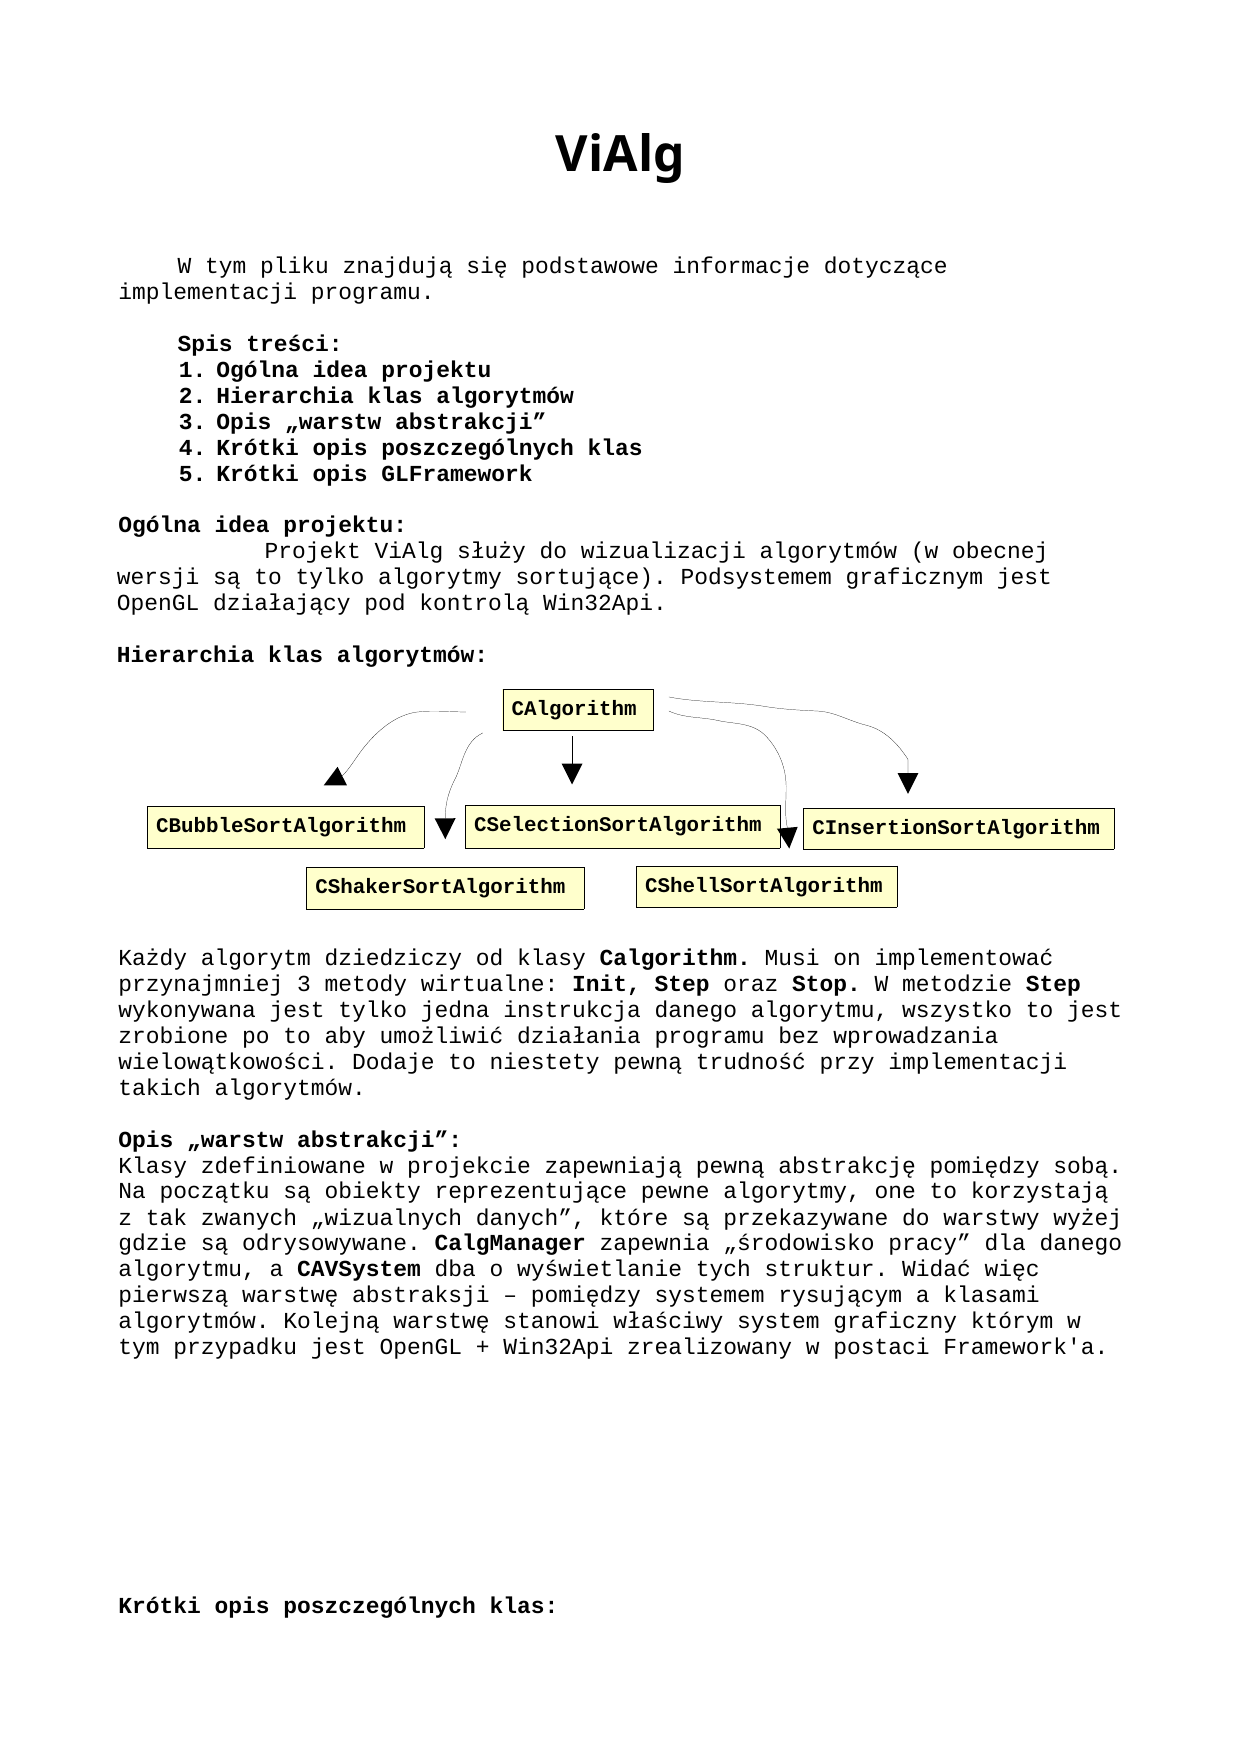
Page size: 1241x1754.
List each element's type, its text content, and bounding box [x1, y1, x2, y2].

text CShellSortAlgorithm [645, 874, 888, 898]
text Spis treści: [118, 332, 1122, 358]
list Opis „warstw abstrakcji” [119, 410, 1122, 436]
text CAlgorithm [511, 698, 644, 722]
text W tym pliku znajdują się podstawowe informacje dotyczące implementacji programu. [118, 254, 1122, 306]
text CShakerSortAlgorithm [315, 876, 575, 900]
text Hierarchia klas algorytmów: [117, 643, 1122, 669]
text Opis „warstw abstrakcji”: [118, 1128, 1122, 1154]
text CBubbleSortAlgorithm [156, 815, 415, 839]
list Hierarchia klas algorytmów [119, 384, 1122, 410]
text Każdy algorytm dziedziczy od klasy Calgorithm. Musi on implementować przynajmniej 3 metody wirtualne: Init, Step oraz Stop. W metodzie Step wykonywana jest tylko jedna instrukcja danego algorytmu, wszystko to jest zrobione po to aby umożliwić działania programu bez wprowadzania wielowątkowości. Dodaje to niestety pewną trudność przy implementacji takich algorytmów. [118, 946, 1122, 1102]
text Ogólna idea projektu: [44, 514, 1122, 540]
text Krótki opis poszczególnych klas: [118, 1595, 1122, 1621]
text Projekt ViAlg służy do wizualizacji algorytmów (w obecnej wersji są to tylko algorytmy sortujące). Podsystemem graficznym jest OpenGL działający pod kontrolą Win32Api. [117, 540, 1122, 617]
text Klasy zdefiniowane w projekcie zapewniają pewną abstrakcję pomiędzy sobą. Na początku są obiekty reprezentujące pewne algorytmy, one to korzystają z tak zwanych „wizualnych danych”, które są przekazywane do warstwy wyżej gdzie są odrysowywane. CalgManager zapewnia „środowisko pracy” dla danego algorytmu, a CAVSystem dba o wyświetlanie tych struktur. Widać więc pierwszą warstwę abstraksji – pomiędzy systemem rysującym a klasami algorytmów. Kolejną warstwę stanowi właściwy system graficzny którym w tym przypadku jest OpenGL + Win32Api zrealizowany w postaci Framework'a. [118, 1154, 1122, 1361]
list Krótki opis GLFramework [119, 462, 1122, 488]
list Ogólna idea projektu [119, 358, 1122, 384]
text CInsertionSortAlgorithm [812, 817, 1105, 840]
text ViAlg [118, 118, 1122, 186]
text CSelectionSortAlgorithm [474, 814, 771, 837]
list Krótki opis poszczególnych klas [119, 436, 1122, 462]
